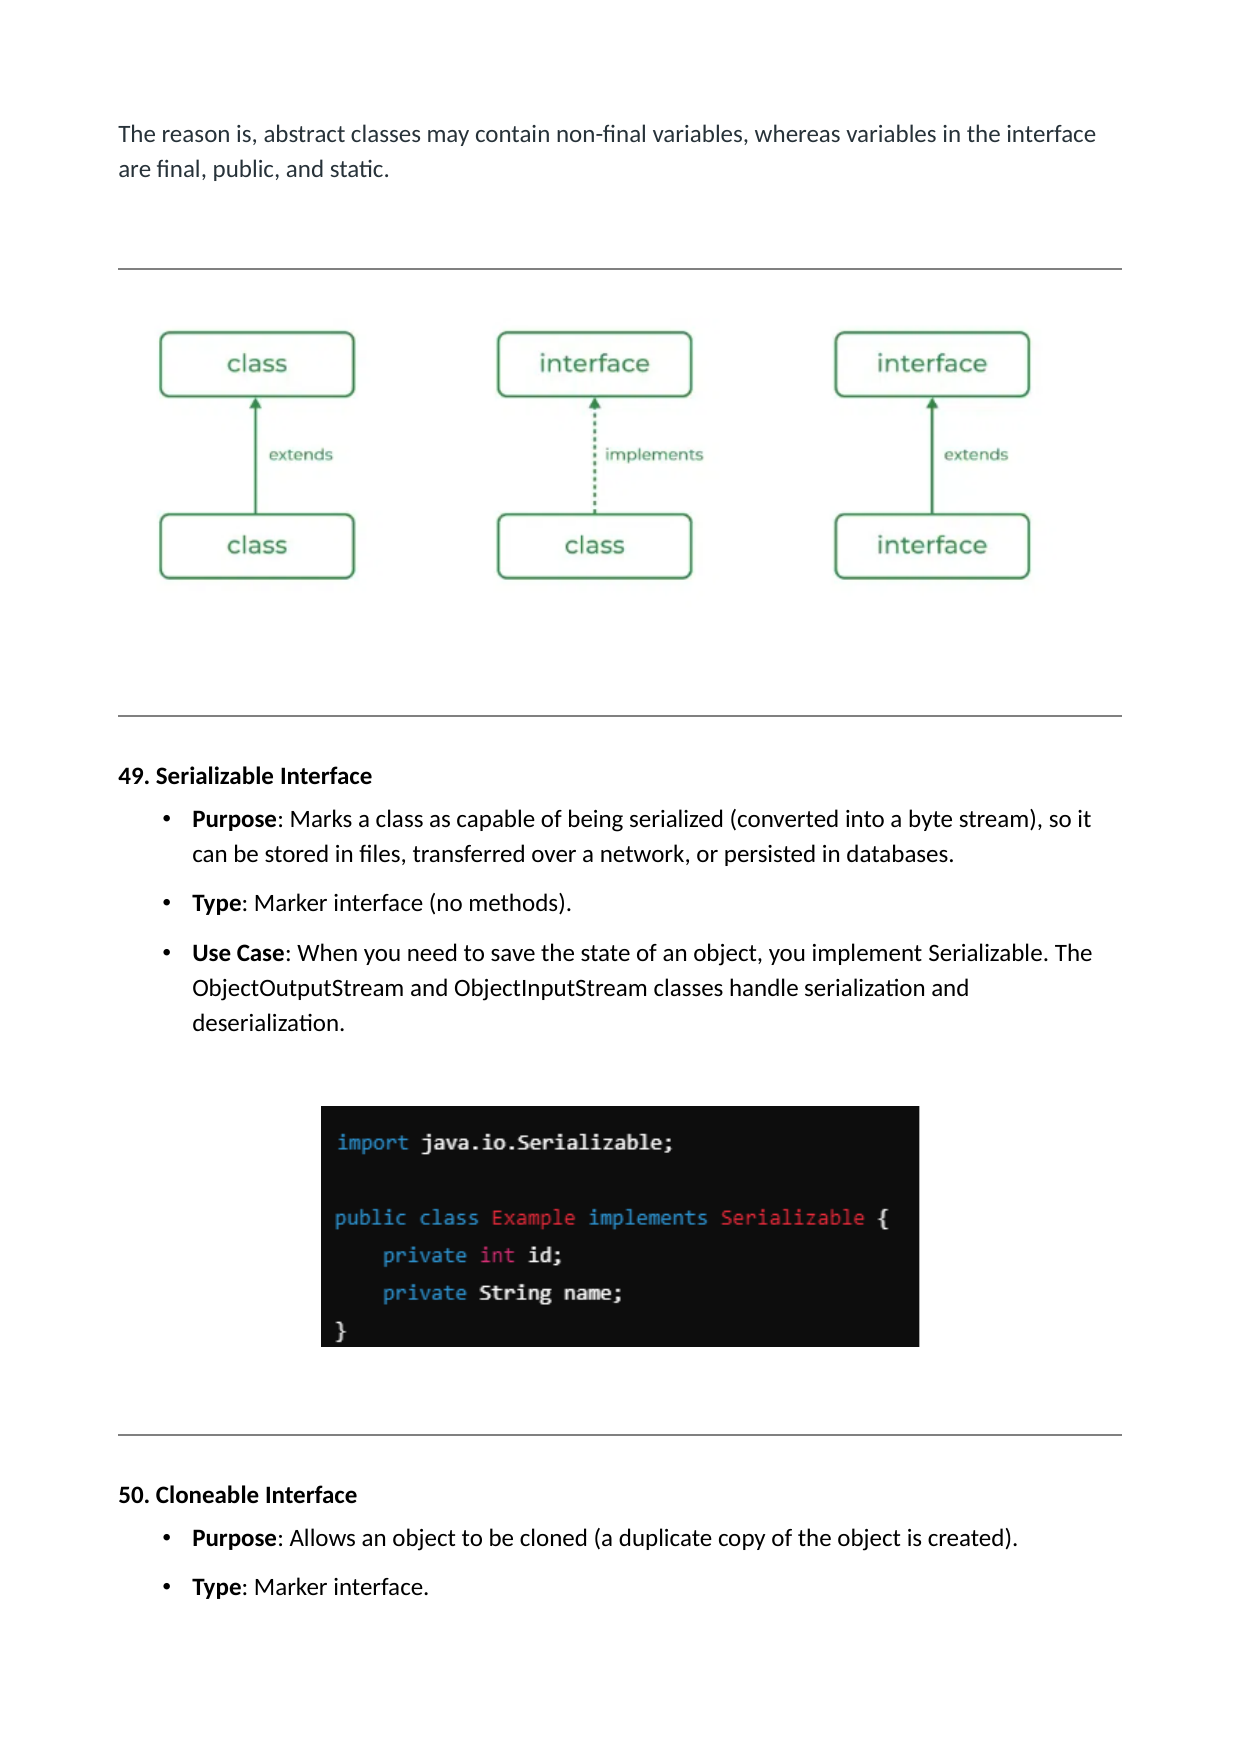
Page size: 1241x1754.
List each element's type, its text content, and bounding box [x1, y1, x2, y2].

list Type: Marker interface (no methods). [162, 887, 1122, 918]
picture [118, 298, 1123, 631]
list Purpose: Allows an object to be cloned (a duplicate copy of the object is created). [162, 1522, 1122, 1552]
subtitle 50. Cloneable Interface [118, 1479, 1122, 1509]
subtitle 49. Serializable Interface [118, 760, 1122, 790]
list Purpose: Marks a class as capable of being serialized (converted into a byte stream), so it can be stored in files, transferred over a network, or persisted in databases. [162, 803, 1122, 868]
picture [321, 1106, 920, 1347]
list Type: Marker interface. [162, 1571, 1122, 1602]
list Use Case: When you need to save the state of an object, you implement Serializable. The ObjectOutputStream and ObjectInputStream classes handle serialization and deserialization. [162, 937, 1122, 1038]
text The reason is, abstract classes may contain non-final variables, whereas variables in the interface are final, public, and static. [118, 118, 1122, 184]
